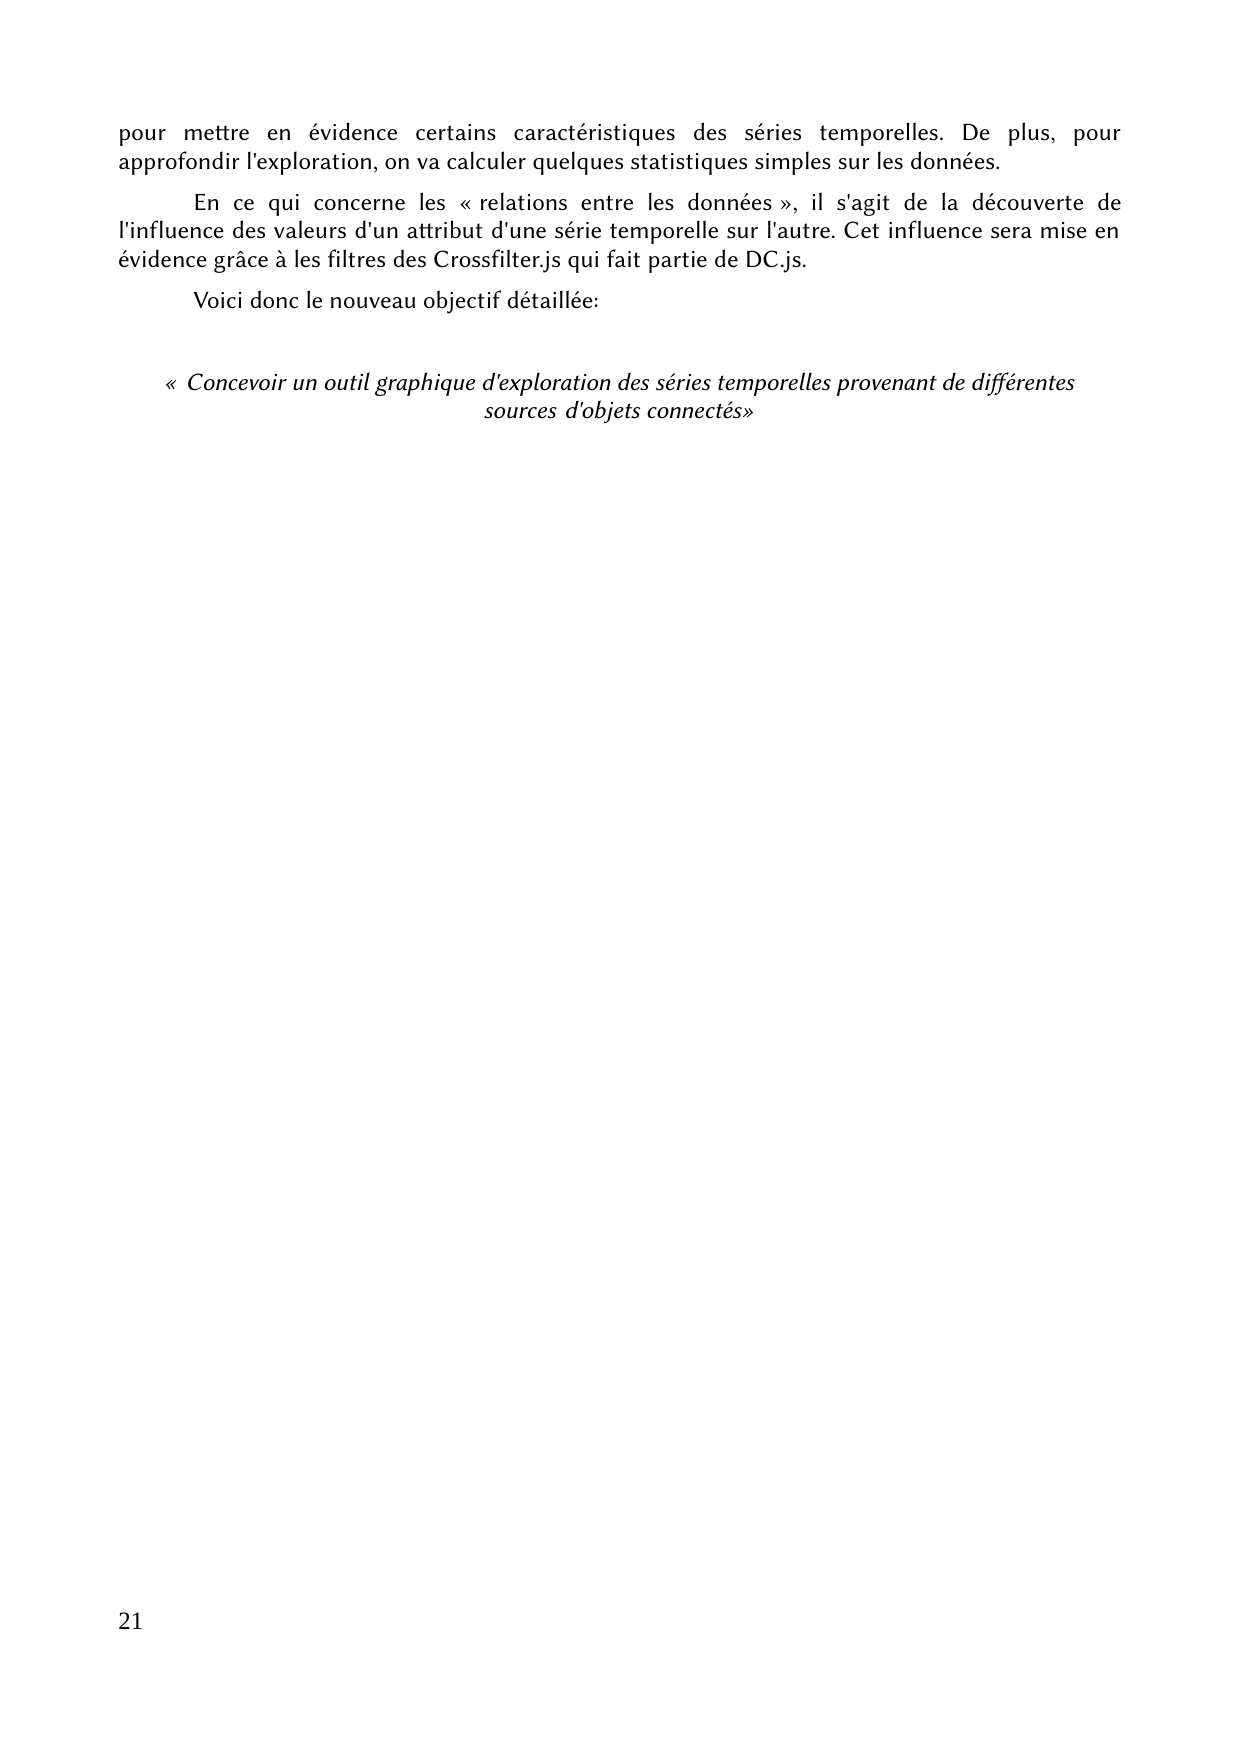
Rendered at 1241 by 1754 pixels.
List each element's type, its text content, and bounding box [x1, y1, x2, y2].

text En ce qui concerne les « relations entre les données », il s'agit de la découverte de l'influence des valeurs d'un attribut d'une série temporelle sur l'autre. Cet influence sera mise en évidence grâce à les filtres des Crossfilter.js qui fait partie de DC.js. [118, 188, 1122, 273]
text pour mettre en évidence certains caractéristiques des séries temporelles. De plus, pour approfondir l'exploration, on va calculer quelques statistiques simples sur les données. [118, 118, 1122, 175]
text « Concevoir un outil graphique d'exploration des séries temporelles provenant de différentes sources d'objets connectés» [118, 368, 1122, 425]
text Voici donc le nouveau objectif détaillée: [118, 286, 1122, 314]
